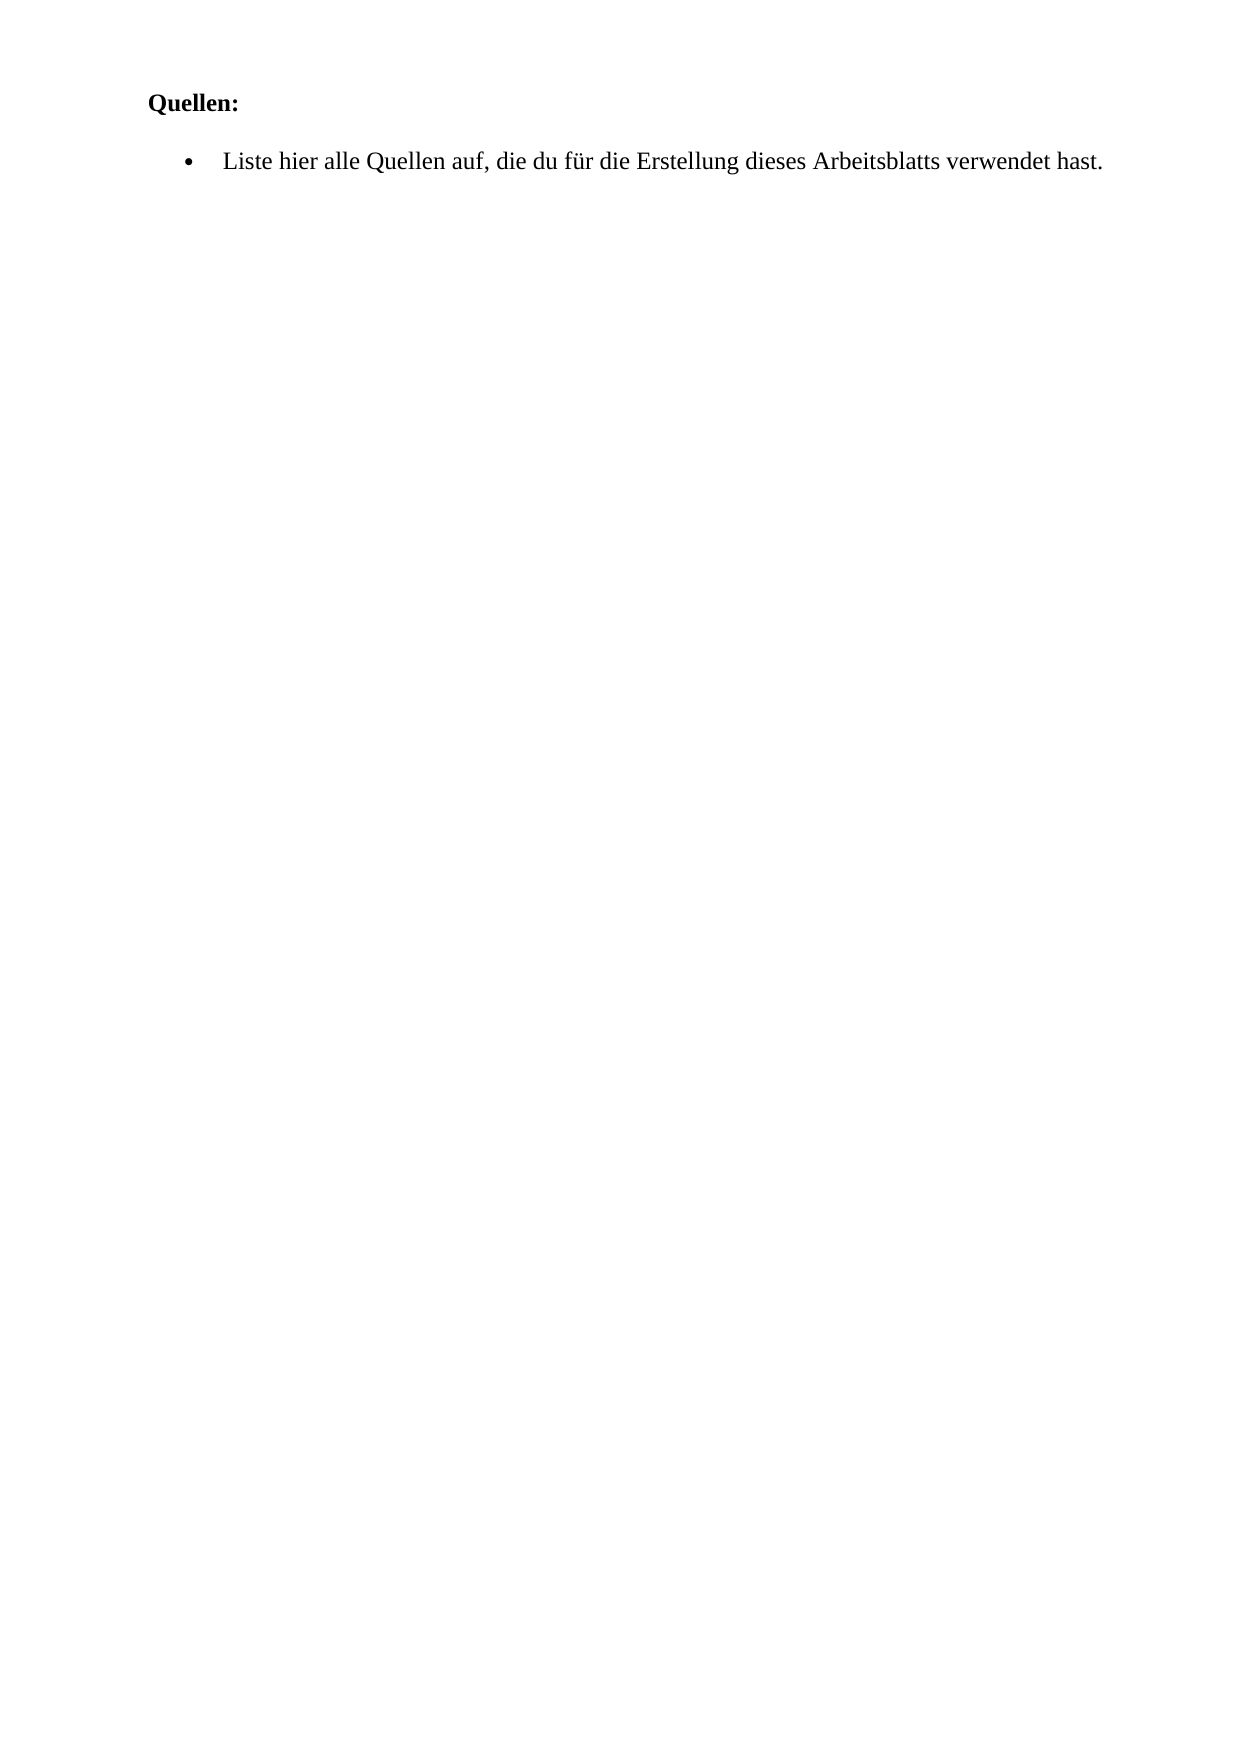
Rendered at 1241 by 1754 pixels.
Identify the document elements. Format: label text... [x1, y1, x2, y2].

list Liste hier alle Quellen auf, die du für die Erstellung dieses Arbeitsblatts verwendet hast. [185, 146, 1181, 175]
text Quellen: [148, 88, 1181, 117]
